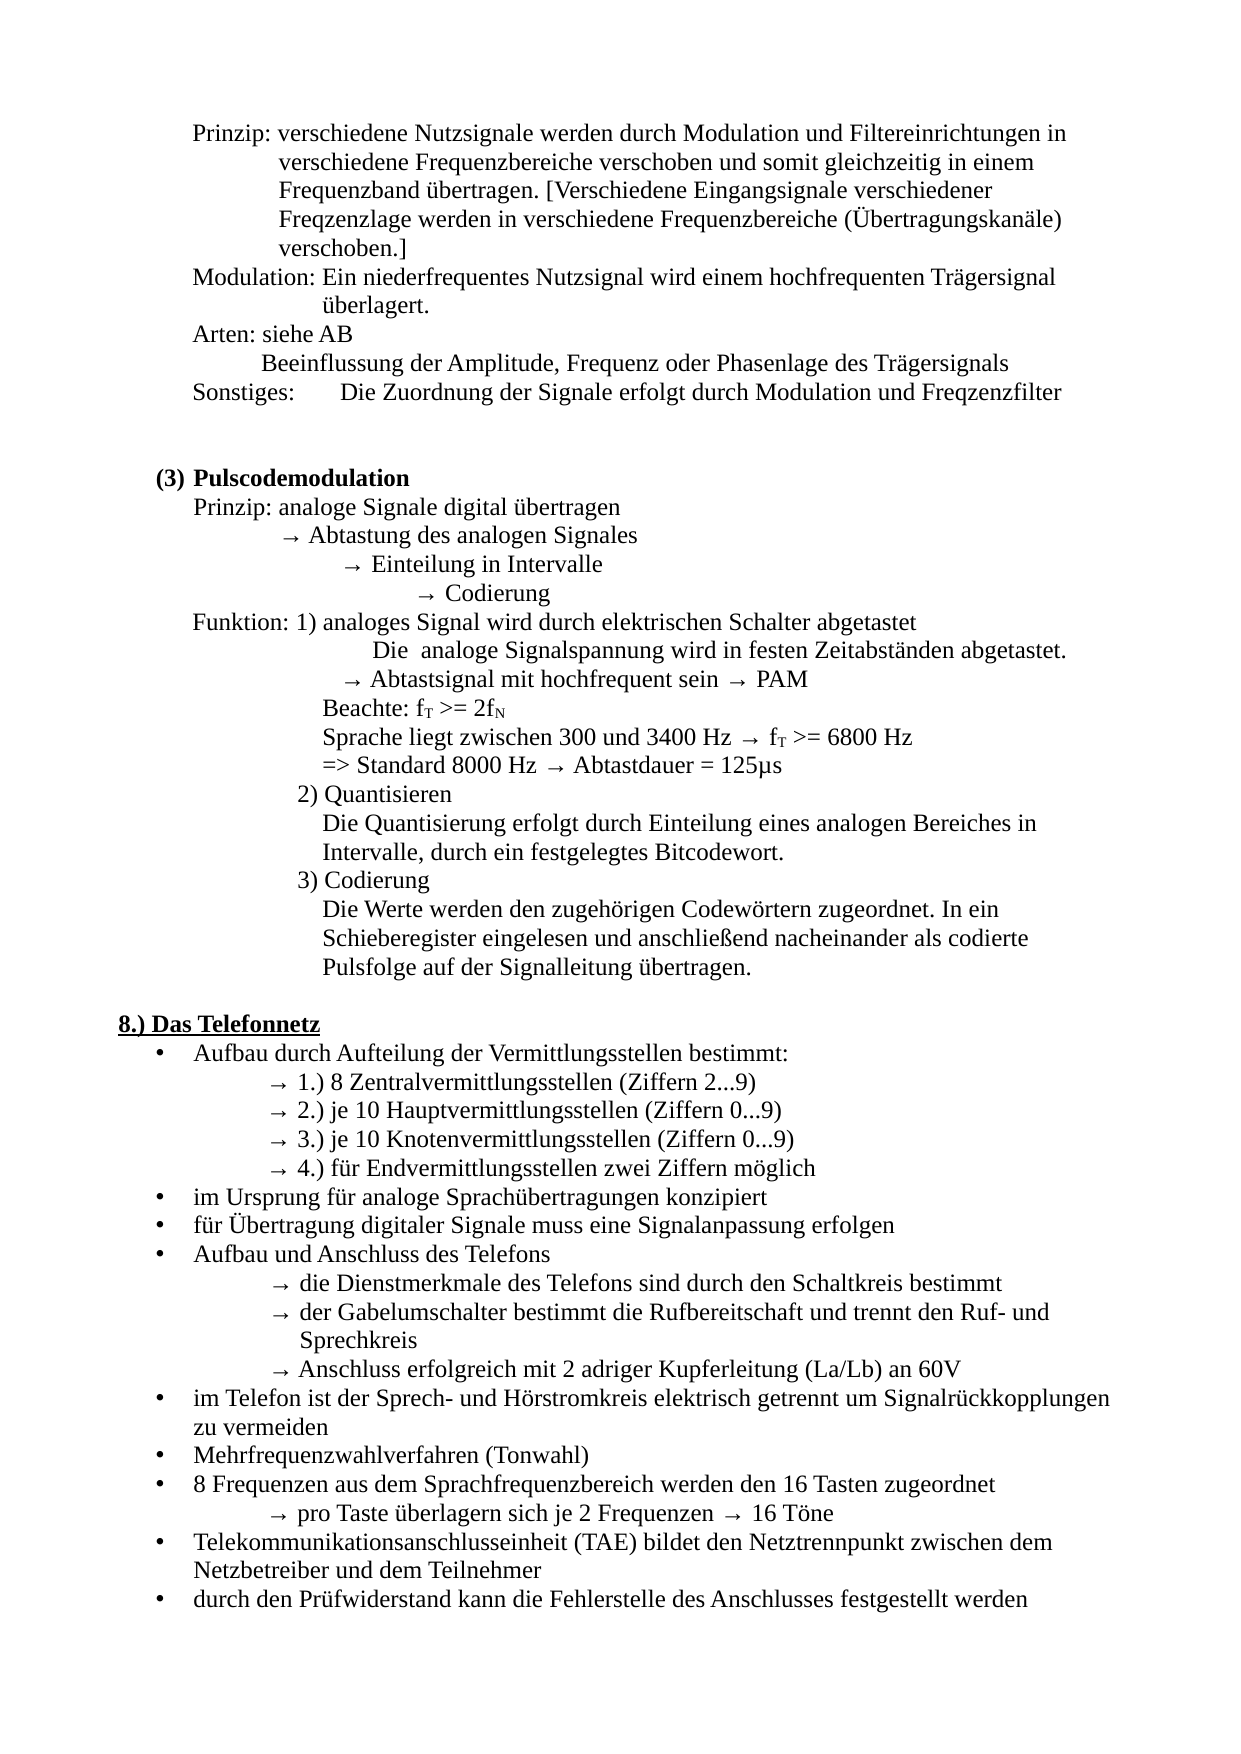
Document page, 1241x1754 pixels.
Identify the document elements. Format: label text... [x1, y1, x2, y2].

text Pulsfolge auf der Signalleitung übertragen. [118, 952, 1122, 981]
list Prinzip: analoge Signale digital übertragen [156, 492, 1122, 521]
text => Standard 8000 Hz → Abtastdauer = 125µs [118, 751, 1122, 779]
list für Übertragung digitaler Signale muss eine Signalanpassung erfolgen [156, 1211, 1122, 1239]
text Funktion: 1) analoges Signal wird durch elektrischen Schalter abgetastet [118, 607, 1122, 636]
text → 4.) für Endvermittlungsstellen zwei Ziffern möglich [118, 1153, 1122, 1182]
text Arten: siehe AB [118, 319, 1122, 348]
text Prinzip: verschiedene Nutzsignale werden durch Modulation und Filtereinrichtungen in [118, 118, 1122, 147]
list Telekommunikationsanschlusseinheit (TAE) bildet den Netztrennpunkt zwischen dem Netzbetreiber und dem Teilnehmer [156, 1527, 1122, 1584]
list 8 Frequenzen aus dem Sprachfrequenzbereich werden den 16 Tasten zugeordnet [156, 1469, 1122, 1498]
list Sprechkreis [231, 1326, 1122, 1354]
text → 2.) je 10 Hauptvermittlungsstellen (Ziffern 0...9) [118, 1096, 1122, 1124]
text Schieberegister eingelesen und anschließend nacheinander als codierte [118, 923, 1122, 952]
text überlagert. [118, 291, 1122, 319]
list durch den Prüfwiderstand kann die Fehlerstelle des Anschlusses festgestellt werden [156, 1584, 1122, 1613]
text Sprache liegt zwischen 300 und 3400 Hz → fT >= 6800 Hz [118, 722, 1122, 751]
text 3) Codierung [118, 866, 1122, 894]
text 8.) Das Telefonnetz [118, 1009, 1122, 1038]
list Mehrfrequenzwahlverfahren (Tonwahl) [156, 1441, 1122, 1469]
text → Einteilung in Intervalle [118, 549, 1122, 578]
text Die Werte werden den zugehörigen Codewörtern zugeordnet. In ein [118, 894, 1122, 923]
list → Anschluss erfolgreich mit 2 adriger Kupferleitung (La/Lb) an 60V [231, 1354, 1122, 1383]
text → Codierung [118, 578, 1122, 607]
text 2) Quantisieren [118, 779, 1122, 808]
text → Abtastung des analogen Signales [118, 521, 1122, 549]
text Beeinflussung der Amplitude, Frequenz oder Phasenlage des Trägersignals [118, 348, 1122, 377]
text → Abtastsignal mit hochfrequent sein → PAM [118, 664, 1122, 693]
text → pro Taste überlagern sich je 2 Frequenzen → 16 Töne [118, 1498, 1122, 1527]
text verschiedene Frequenzbereiche verschoben und somit gleichzeitig in einem [118, 147, 1122, 176]
list im Telefon ist der Sprech- und Hörstromkreis elektrisch getrennt um Signalrückkopplungen zu vermeiden [156, 1383, 1122, 1441]
text → 1.) 8 Zentralvermittlungsstellen (Ziffern 2...9) [118, 1067, 1122, 1096]
list → die Dienstmerkmale des Telefons sind durch den Schaltkreis bestimmt [231, 1268, 1122, 1297]
text Sonstiges: Die Zuordnung der Signale erfolgt durch Modulation und Freqzenzfilter [118, 377, 1122, 406]
text → 3.) je 10 Knotenvermittlungsstellen (Ziffern 0...9) [118, 1124, 1122, 1153]
list Aufbau und Anschluss des Telefons [156, 1239, 1122, 1268]
text Modulation: Ein niederfrequentes Nutzsignal wird einem hochfrequenten Trägersignal [118, 262, 1122, 291]
text Die Quantisierung erfolgt durch Einteilung eines analogen Bereiches in Intervalle, durch ein festgelegtes Bitcodewort. [118, 808, 1122, 866]
list → der Gabelumschalter bestimmt die Rufbereitschaft und trennt den Ruf- und [231, 1297, 1122, 1326]
list Pulscodemodulation [156, 463, 1122, 492]
text Frequenzband übertragen. [Verschiedene Eingangsignale verschiedener Freqzenzlage werden in verschiedene Frequenzbereiche (Übertragungskanäle) verschoben.] [118, 176, 1122, 262]
list im Ursprung für analoge Sprachübertragungen konzipiert [156, 1182, 1122, 1211]
text Beachte: fT >= 2fN [118, 693, 1122, 722]
list Aufbau durch Aufteilung der Vermittlungsstellen bestimmt: [156, 1038, 1122, 1067]
text Die analoge Signalspannung wird in festen Zeitabständen abgetastet. [118, 636, 1122, 664]
